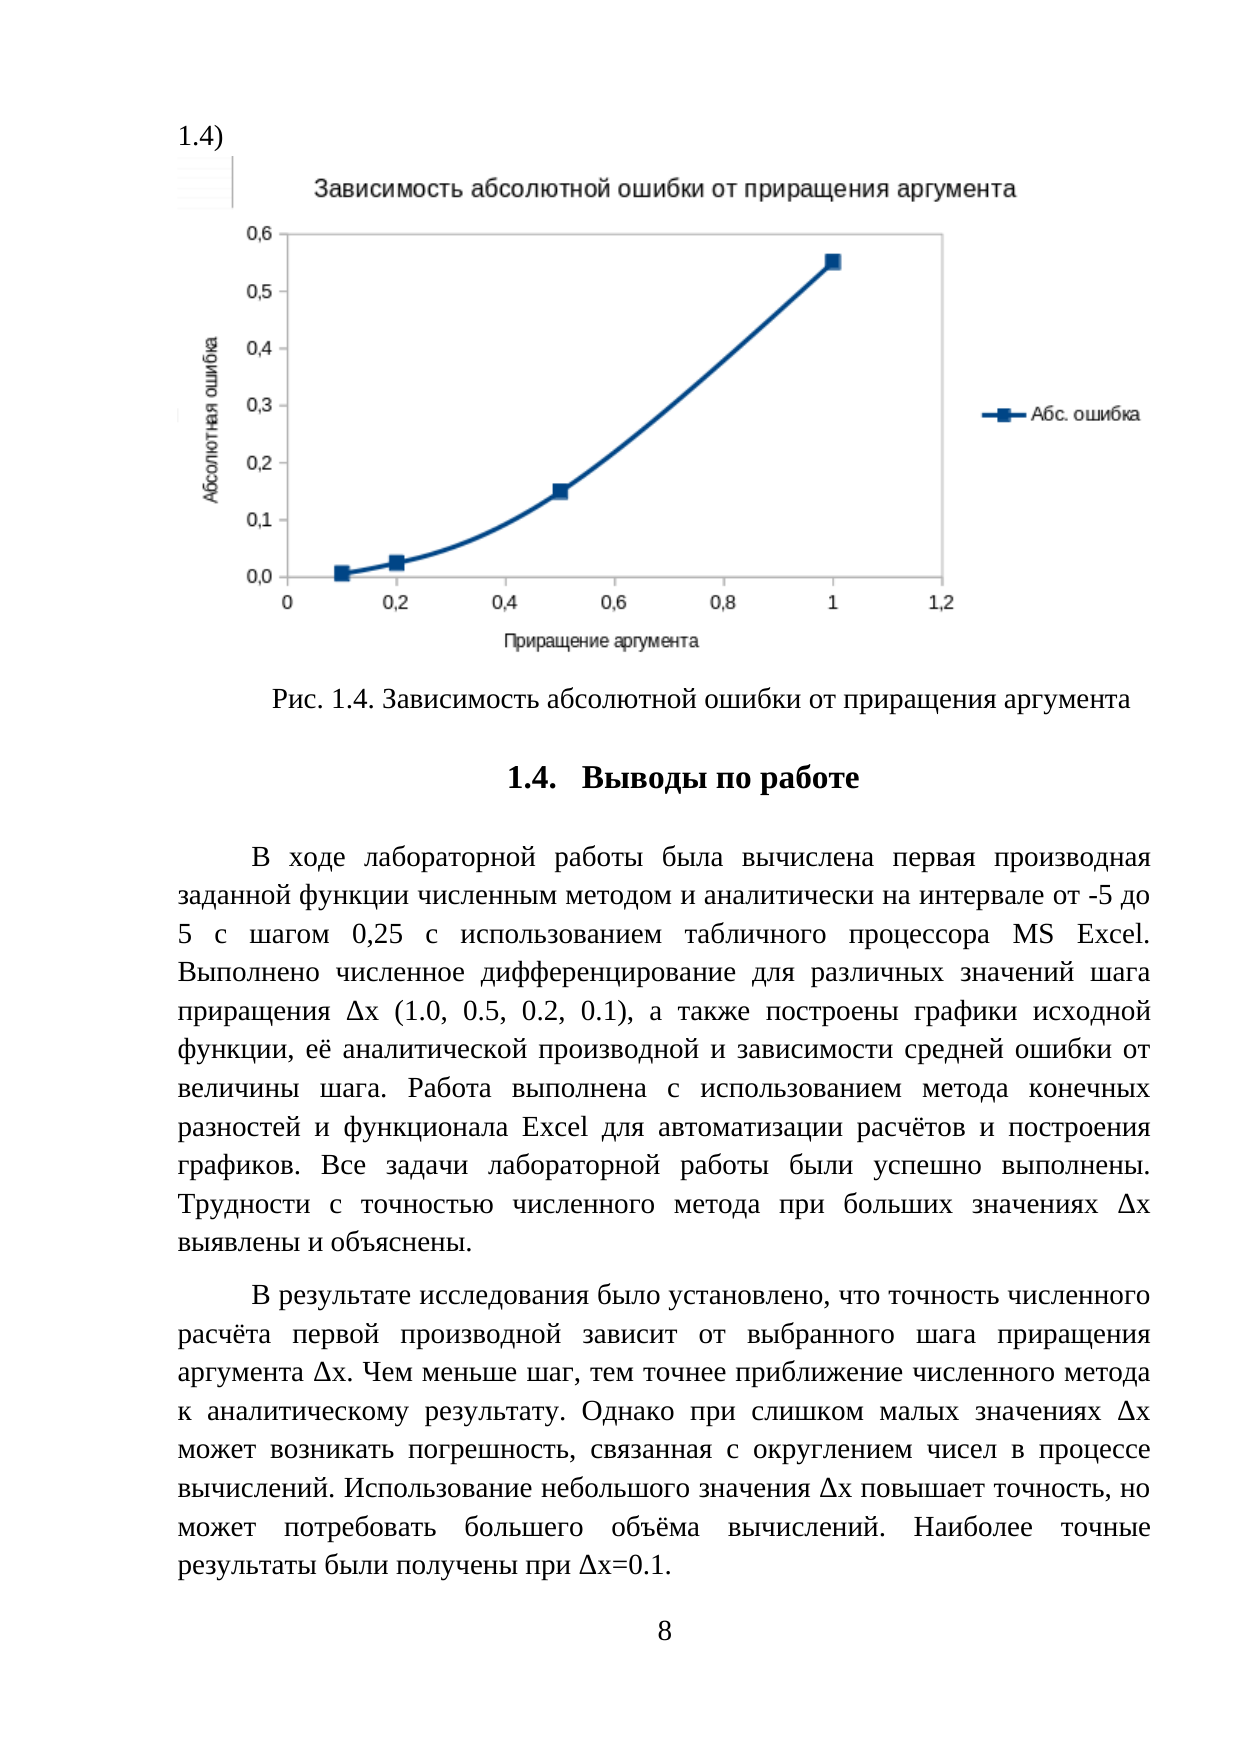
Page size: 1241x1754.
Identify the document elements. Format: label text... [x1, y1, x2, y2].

text В результате исследования было установлено, что точность численного расчёта первой производной зависит от выбранного шага приращения аргумента Δx. Чем меньше шаг, тем точнее приближение численного метода к аналитическому результату. Однако при слишком малых значениях Δx может возникать погрешность, связанная с округлением чисел в процессе вычислений. Использование небольшого значения Δx повышает точность, но может потребовать большего объёма вычислений. Наиболее точные результаты были получены при Δx=0.1. [177, 1277, 1152, 1581]
text 1.4) [177, 118, 1152, 152]
text Рис. 1.4. Зависимость абсолютной ошибки от приращения аргумента [177, 672, 1152, 715]
picture [177, 156, 1152, 672]
text В ходе лабораторной работы была вычислена первая производная заданной функции численным методом и аналитически на интервале от -5 до 5 с шагом 0,25 с использованием табличного процессора MS Excel. Выполнено численное дифференцирование для различных значений шага приращения Δx (1.0, 0.5, 0.2, 0.1), а также построены графики исходной функции, её аналитической производной и зависимости средней ошибки от величины шага. Работа выполнена с использованием метода конечных разностей и функционала Excel для автоматизации расчётов и построения графиков. Все задачи лабораторной работы были успешно выполнены. Трудности с точностью численного метода при больших значениях Δx выявлены и объяснены. [177, 839, 1152, 1258]
subtitle Выводы по работе [215, 757, 1152, 796]
